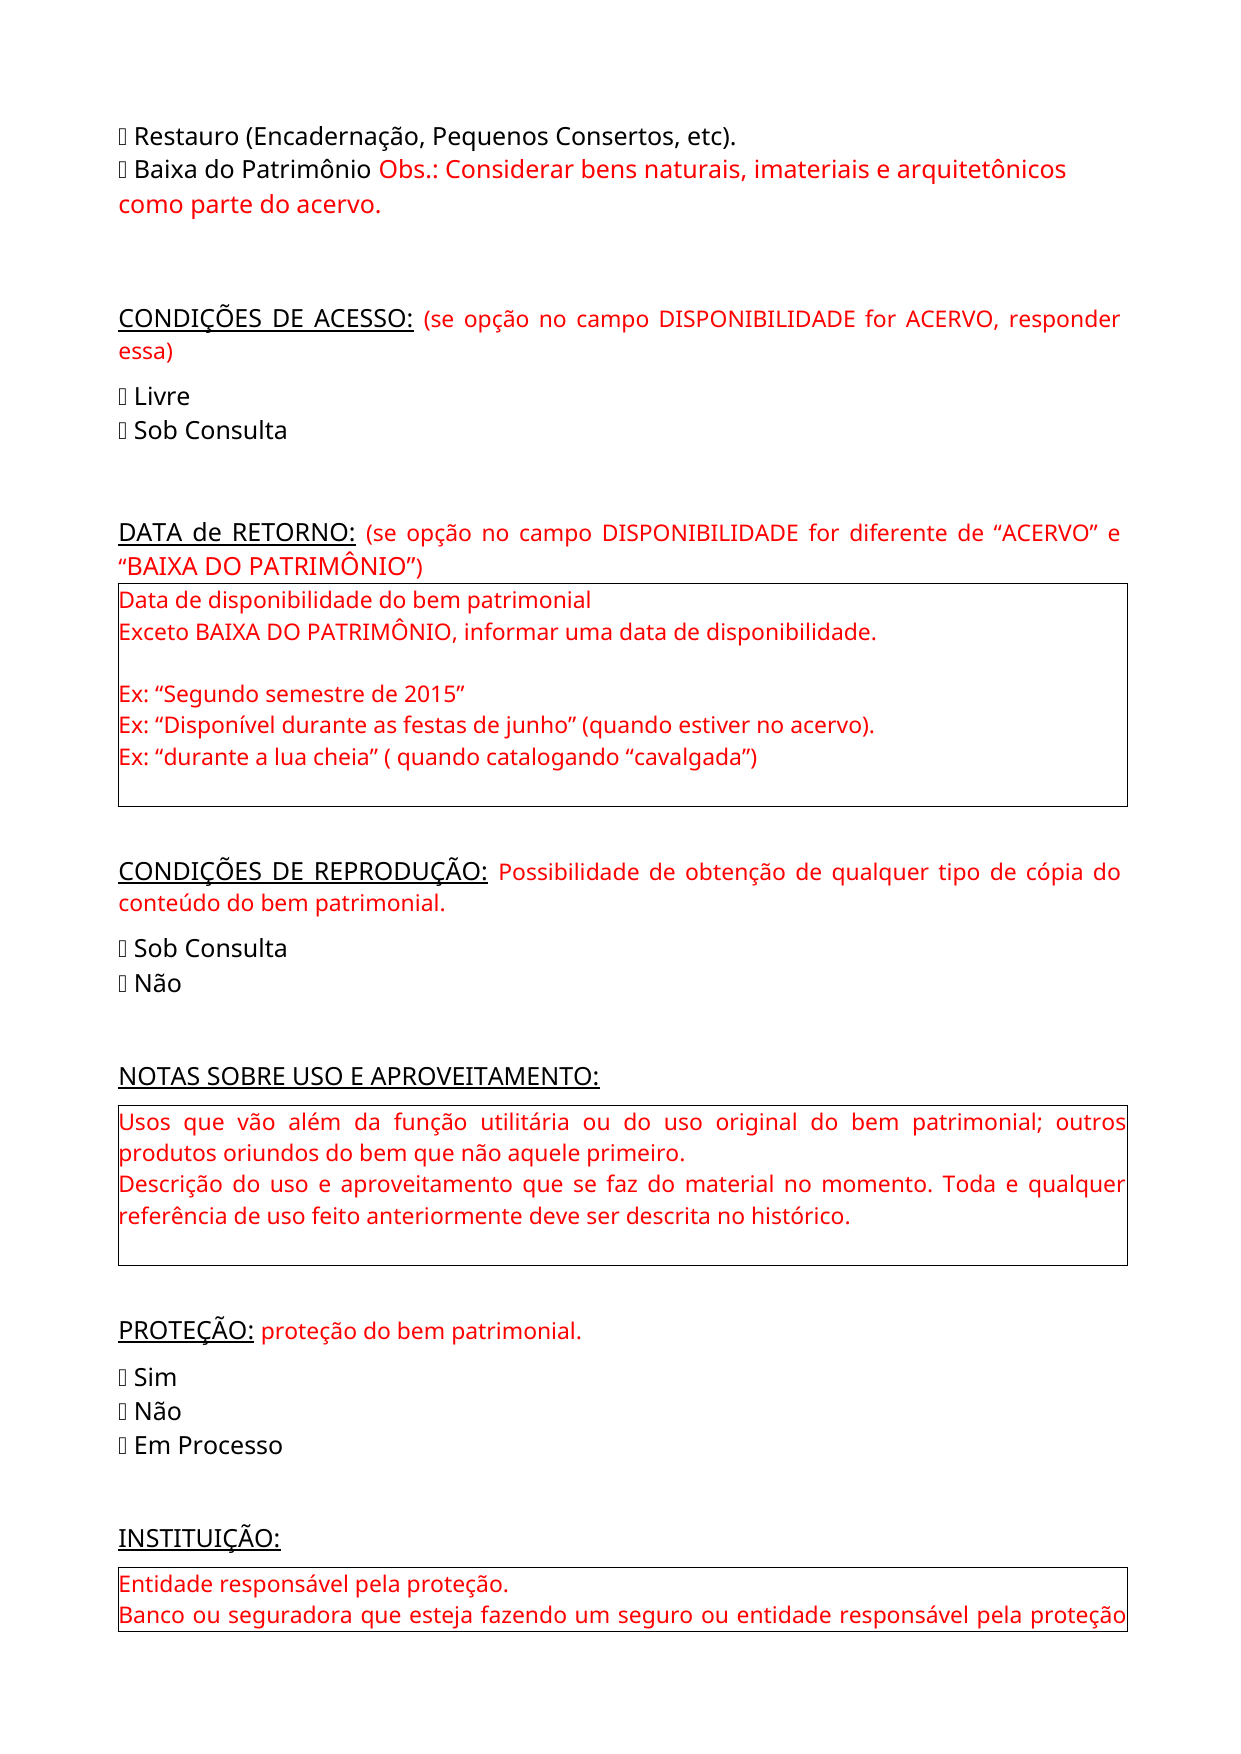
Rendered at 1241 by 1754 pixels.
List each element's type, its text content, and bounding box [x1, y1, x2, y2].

text PROTEÇÃO: proteção do bem patrimonial. [118, 1313, 1122, 1347]
text  Não [118, 1393, 1122, 1427]
text  Restauro (Encadernação, Pequenos Consertos, etc). [118, 118, 1122, 152]
table_header Usos que vão além da função utilitária ou do uso original do bem patrimonial; outros produtos oriundos do bem que não aquele primeiro. Descrição do uso e aproveitamento que se faz do material no momento. Toda e qualquer referência de uso feito anteriormente deve ser descrita no histórico. [119, 1106, 1127, 1265]
text  Baixa do Patrimônio Obs.: Considerar bens naturais, imateriais e arquitetônicos como parte do acervo. [118, 152, 1122, 220]
text NOTAS SOBRE USO E APROVEITAMENTO: [118, 1058, 1122, 1092]
text CONDIÇÕES DE REPRODUÇÃO: Possibilidade de obtenção de qualquer tipo de cópia do conteúdo do bem patrimonial. [118, 853, 1122, 919]
text  Em Processo [118, 1427, 1122, 1461]
text  Sob Consulta [118, 931, 1122, 965]
text  Não [118, 965, 1122, 999]
text  Sob Consulta [118, 413, 1122, 447]
text INSTITUIÇÃO: [118, 1520, 1122, 1554]
text  Sim [118, 1359, 1122, 1393]
text DATA de RETORNO: (se opção no campo DISPONIBILIDADE for diferente de “ACERVO” e “BAIXA DO PATRIMÔNIO”) [118, 515, 1122, 583]
text CONDIÇÕES DE ACESSO: (se opção no campo DISPONIBILIDADE for ACERVO, responder essa) [118, 301, 1122, 366]
text  Livre [118, 379, 1122, 413]
table_header Entidade responsável pela proteção. Banco ou seguradora que esteja fazendo um seguro ou entidade responsável pela proteção [119, 1568, 1127, 1631]
table_header Data de disponibilidade do bem patrimonial Exceto BAIXA DO PATRIMÔNIO, informar uma data de disponibilidade. Ex: “Segundo semestre de 2015” Ex: “Disponível durante as festas de junho” (quando estiver no acervo). Ex: “durante a lua cheia” ( quando catalogando “cavalgada”) [119, 584, 1127, 806]
